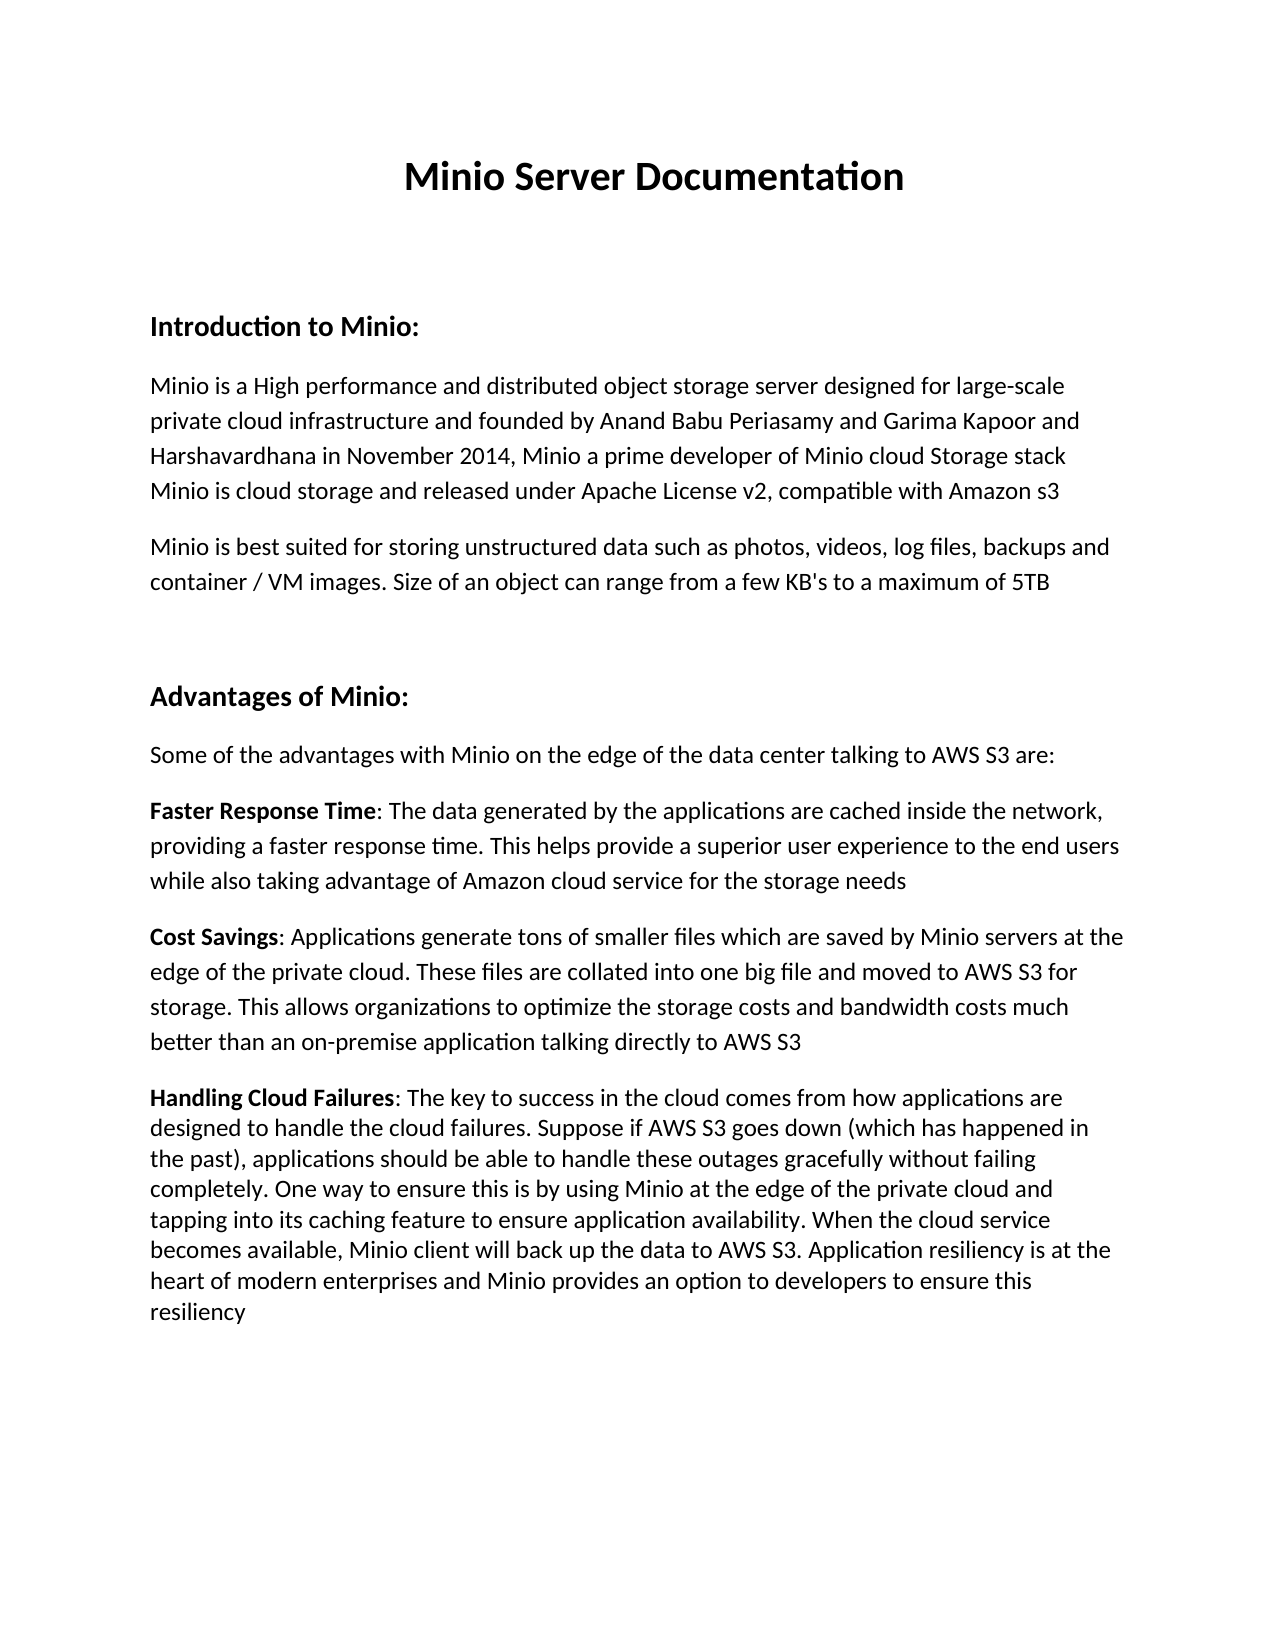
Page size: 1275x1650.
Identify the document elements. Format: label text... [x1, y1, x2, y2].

text Some of the advantages with Minio on the edge of the data center talking to AWS S3 are: [150, 739, 1125, 770]
text Faster Response Time: The data generated by the applications are cached inside the network, providing a faster response time. This helps provide a superior user experience to the end users while also taking advantage of Amazon cloud service for the storage needs [150, 795, 1125, 896]
text Introduction to Minio: [150, 308, 1125, 344]
text Minio Server Documentation [150, 150, 1125, 201]
text Minio is best suited for storing unstructured data such as photos, videos, log files, backups and container / VM images. Size of an object can range from a few KB's to a maximum of 5TB [150, 531, 1125, 597]
text Minio is a High performance and distributed object storage server designed for large-scale private cloud infrastructure and founded by Anand Babu Periasamy and Garima Kapoor and Harshavardhana in November 2014, Minio a prime developer of Minio cloud Storage stack Minio is cloud storage and released under Apache License v2, compatible with Amazon s3 [150, 370, 1125, 506]
text Handling Cloud Failures: The key to success in the cloud comes from how applications are designed to handle the cloud failures. Suppose if AWS S3 goes down (which has happened in the past), applications should be able to handle these outages gracefully without failing completely. One way to ensure this is by using Minio at the edge of the private cloud and tapping into its caching feature to ensure application availability. When the cloud service becomes available, Minio client will back up the data to AWS S3. Application resiliency is at the heart of modern enterprises and Minio provides an option to developers to ensure this resiliency [150, 1082, 1125, 1326]
text Advantages of Minio: [150, 678, 1125, 713]
text Cost Savings: Applications generate tons of smaller files which are saved by Minio servers at the edge of the private cloud. These files are collated into one big file and moved to AWS S3 for storage. This allows organizations to optimize the storage costs and bandwidth costs much better than an on-premise application talking directly to AWS S3 [150, 921, 1125, 1057]
